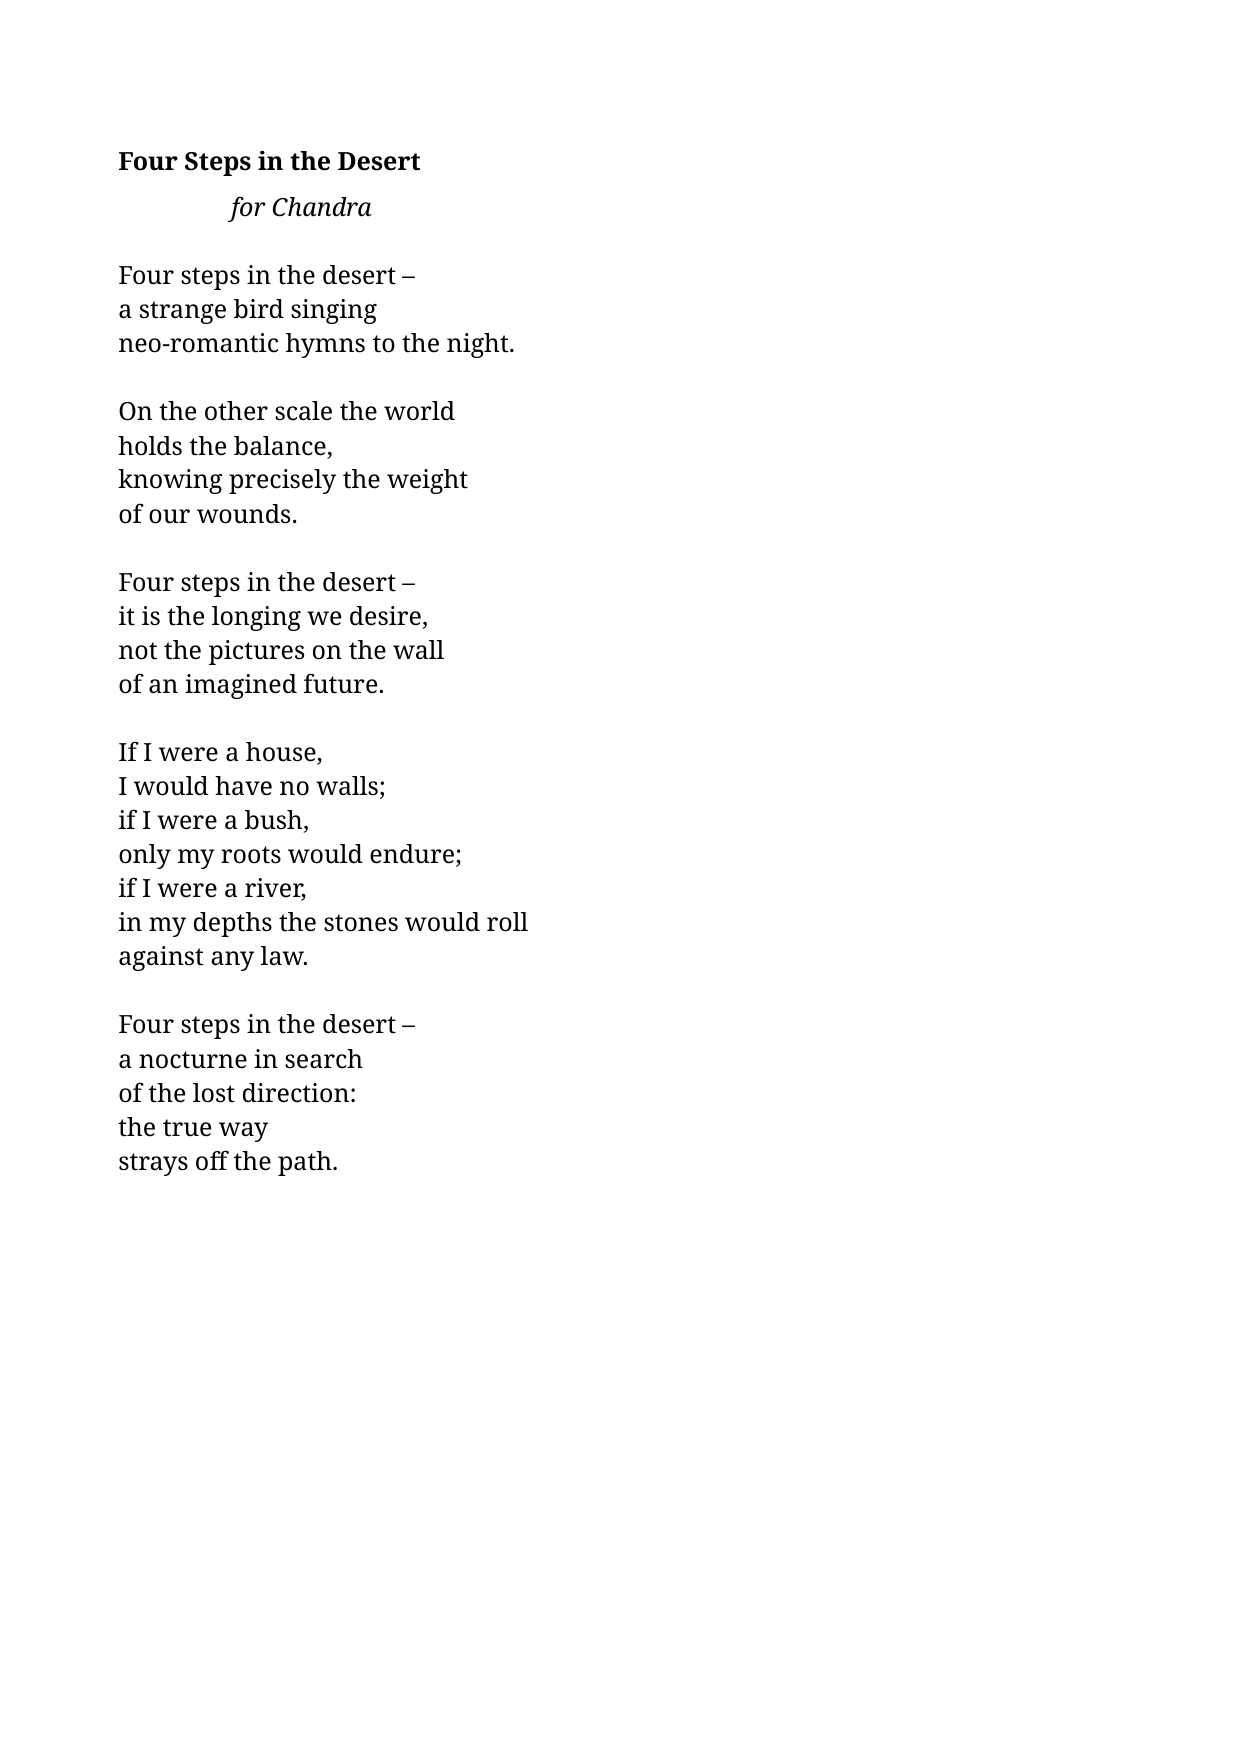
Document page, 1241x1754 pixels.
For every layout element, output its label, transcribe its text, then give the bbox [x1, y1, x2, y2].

text if I were a bush, [118, 803, 1122, 837]
text for Chandra [118, 190, 1122, 224]
text strays off the path. [118, 1143, 1122, 1177]
text the true way [118, 1109, 1122, 1143]
text of our wounds. [118, 496, 1122, 530]
text of the lost direction: [118, 1075, 1122, 1109]
text of an imagined future. [118, 667, 1122, 701]
text Four steps in the desert – [118, 258, 1122, 292]
text a nocturne in search [118, 1041, 1122, 1075]
text On the other scale the world [118, 394, 1122, 428]
text holds the balance, [118, 428, 1122, 462]
text I would have no walls; [118, 769, 1122, 803]
subtitle Four Steps in the Desert [118, 143, 1122, 177]
text in my depths the stones would roll [118, 905, 1122, 939]
text a strange bird singing [118, 292, 1122, 326]
text against any law. [118, 939, 1122, 973]
text if I were a river, [118, 871, 1122, 905]
text knowing precisely the weight [118, 462, 1122, 496]
text only my roots would endure; [118, 837, 1122, 871]
text neo-romantic hymns to the night. [118, 326, 1122, 360]
text If I were a house, [118, 735, 1122, 769]
text not the pictures on the wall [118, 632, 1122, 667]
text it is the longing we desire, [118, 598, 1122, 632]
text Four steps in the desert – [118, 564, 1122, 598]
text Four steps in the desert – [118, 1007, 1122, 1041]
